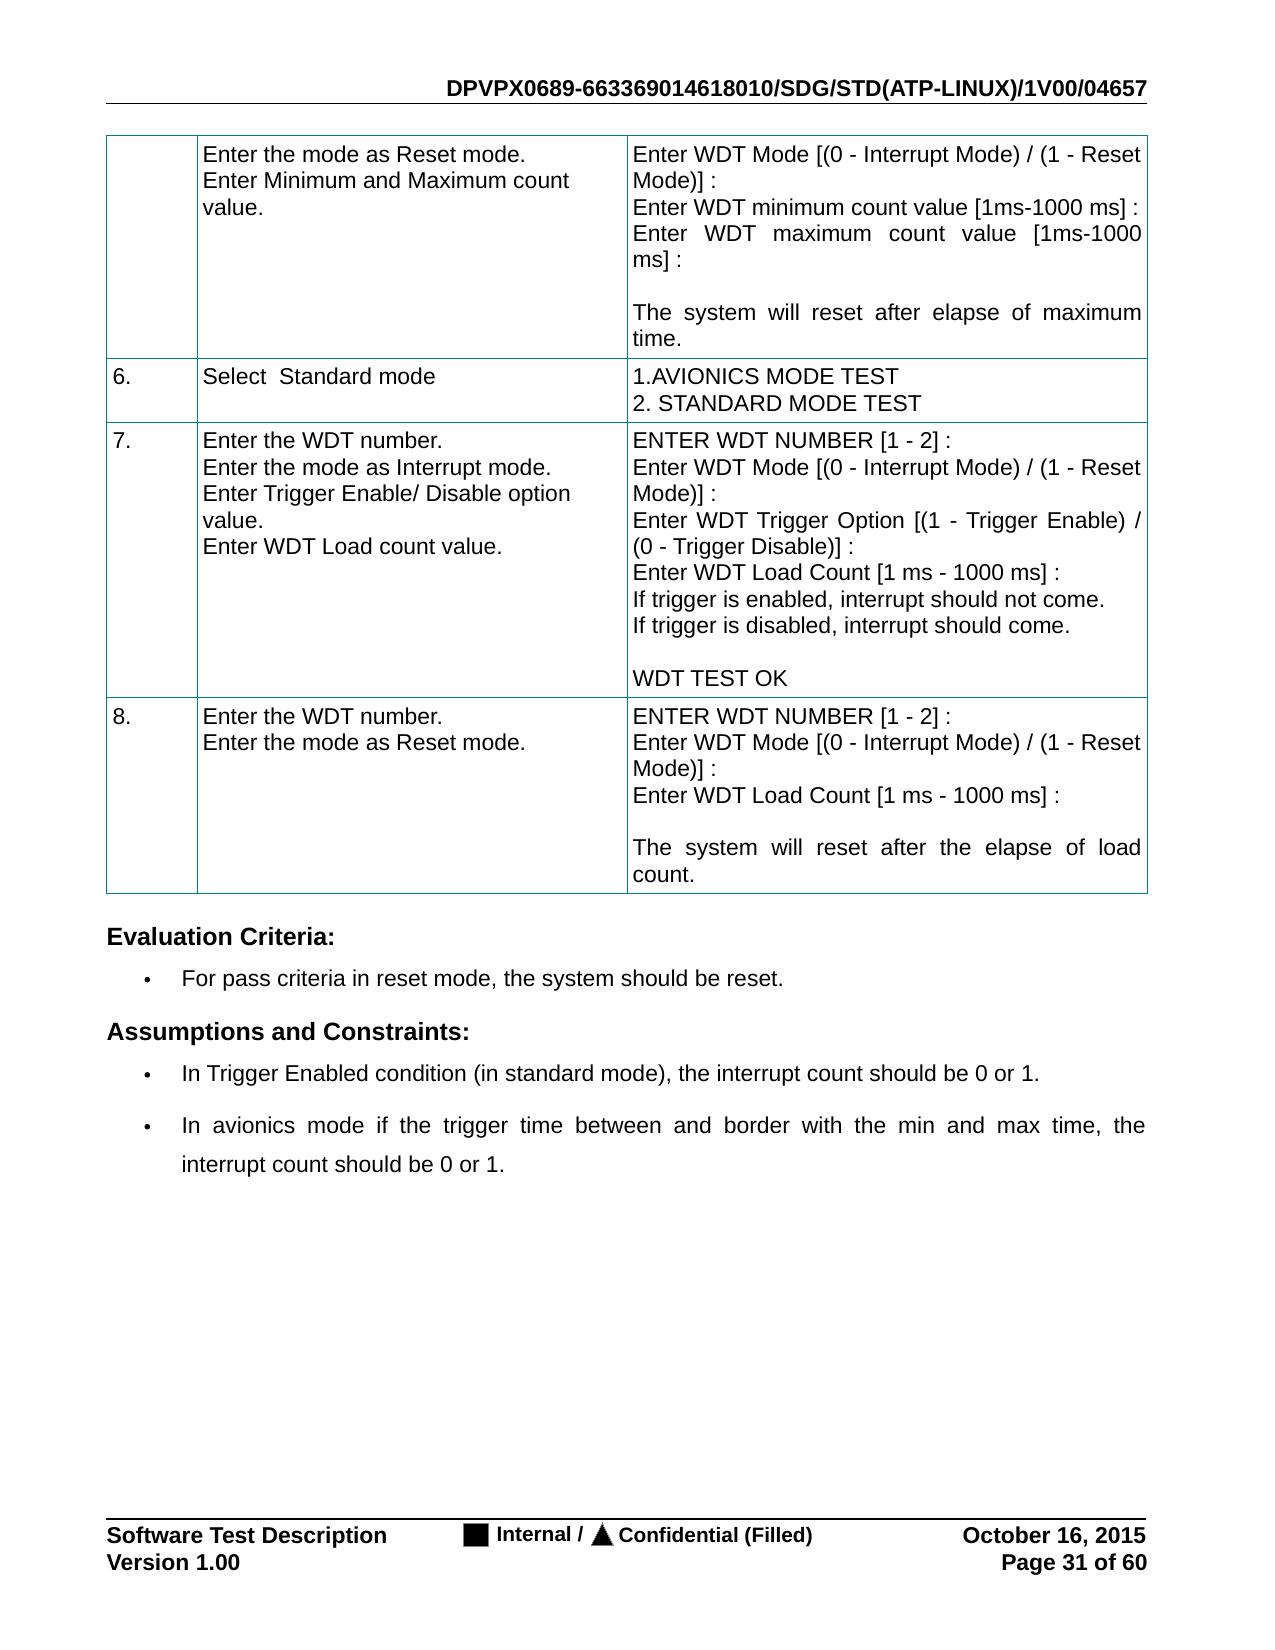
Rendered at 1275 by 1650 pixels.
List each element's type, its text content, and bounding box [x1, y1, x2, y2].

table_cell Enter WDT Mode [(0 - Interrupt Mode) / (1 - Reset Mode)] : Enter WDT minimum count value [1ms-1000 ms] : Enter WDT maximum count value [1ms-1000 ms] : The system will reset after elapse of maximum time. [628, 136, 1147, 357]
text Evaluation Criteria: [106, 922, 1147, 950]
table_cell [107, 423, 197, 697]
table_cell Enter the WDT number. Enter the mode as Interrupt mode. Enter Trigger Enable/ Disable option value. Enter WDT Load count value. [198, 423, 627, 697]
table_cell Select Standard mode [198, 359, 627, 422]
table_cell [107, 359, 197, 422]
table_cell AVIONICS MODE TEST STANDARD MODE TEST [628, 359, 1147, 422]
table_cell [107, 698, 197, 893]
text Assumptions and Constraints: [106, 1017, 1147, 1046]
table_cell Enter the mode as Reset mode. Enter Minimum and Maximum count value. [198, 136, 627, 357]
table_cell Enter the WDT number. Enter the mode as Reset mode. [198, 698, 627, 893]
table_cell [107, 136, 197, 357]
list In Trigger Enabled condition (in standard mode), the interrupt count should be 0 or 1. [144, 1060, 1147, 1086]
table_cell ENTER WDT NUMBER [1 - 2] : Enter WDT Mode [(0 - Interrupt Mode) / (1 - Reset Mode)] : Enter WDT Trigger Option [(1 - Trigger Enable) / (0 - Trigger Disable)] : Enter WDT Load Count [1 ms - 1000 ms] : If trigger is enabled, interrupt should not come. If trigger is disabled, interrupt should come. WDT TEST OK [628, 423, 1147, 697]
list For pass criteria in reset mode, the system should be reset. [144, 965, 1147, 991]
table_cell ENTER WDT NUMBER [1 - 2] : Enter WDT Mode [(0 - Interrupt Mode) / (1 - Reset Mode)] : Enter WDT Load Count [1 ms - 1000 ms] : The system will reset after the elapse of load count. [628, 698, 1147, 893]
list In avionics mode if the trigger time between and border with the min and max time, the interrupt count should be 0 or 1. [144, 1112, 1147, 1178]
